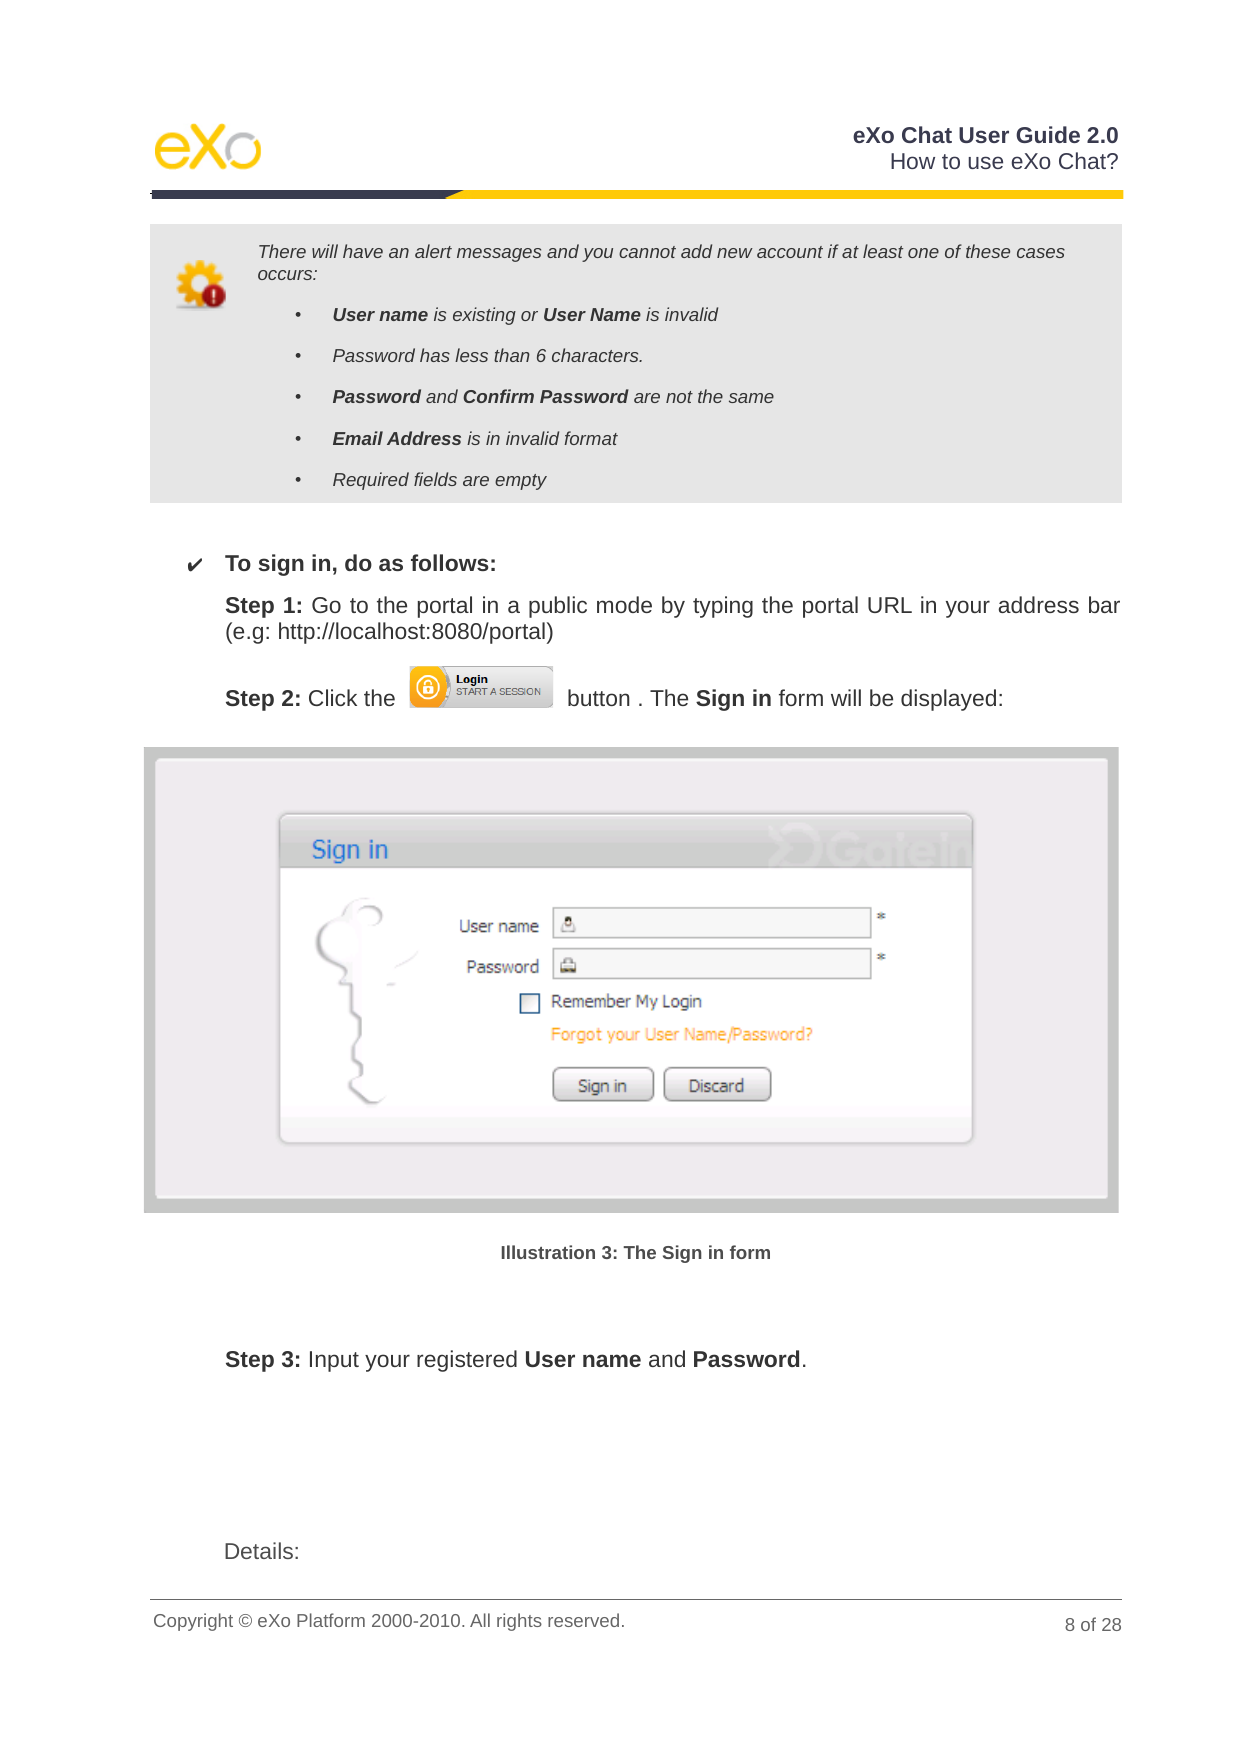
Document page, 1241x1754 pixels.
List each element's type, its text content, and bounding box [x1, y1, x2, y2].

table_header There will have an alert messages and you cannot add new account if at least one of these cases occurs: User name is existing or User Name is invalid Password has less than 6 characters. Password and Confirm Password are not the same Email Address is in invalid format Required fields are empty [251, 224, 1122, 503]
picture [143, 747, 1119, 1213]
picture [155, 123, 262, 170]
table_header [150, 224, 251, 503]
picture [409, 666, 554, 708]
list Illustration 3: The Sign in form [144, 816, 1128, 1263]
list Details: [186, 1538, 1122, 1564]
list Step 2: Click the button . The Sign in form will be displayed: [187, 659, 1122, 715]
list Step 1: Go to the portal in a public mode by typing the portal URL in your address bar (e.g: http://localhost:8080/portal) [187, 592, 1122, 644]
picture [175, 260, 226, 311]
list To sign in, do as follows: [187, 550, 1122, 577]
list Step 3: Input your registered User name and Password. [187, 1346, 1122, 1372]
picture [151, 190, 1124, 199]
